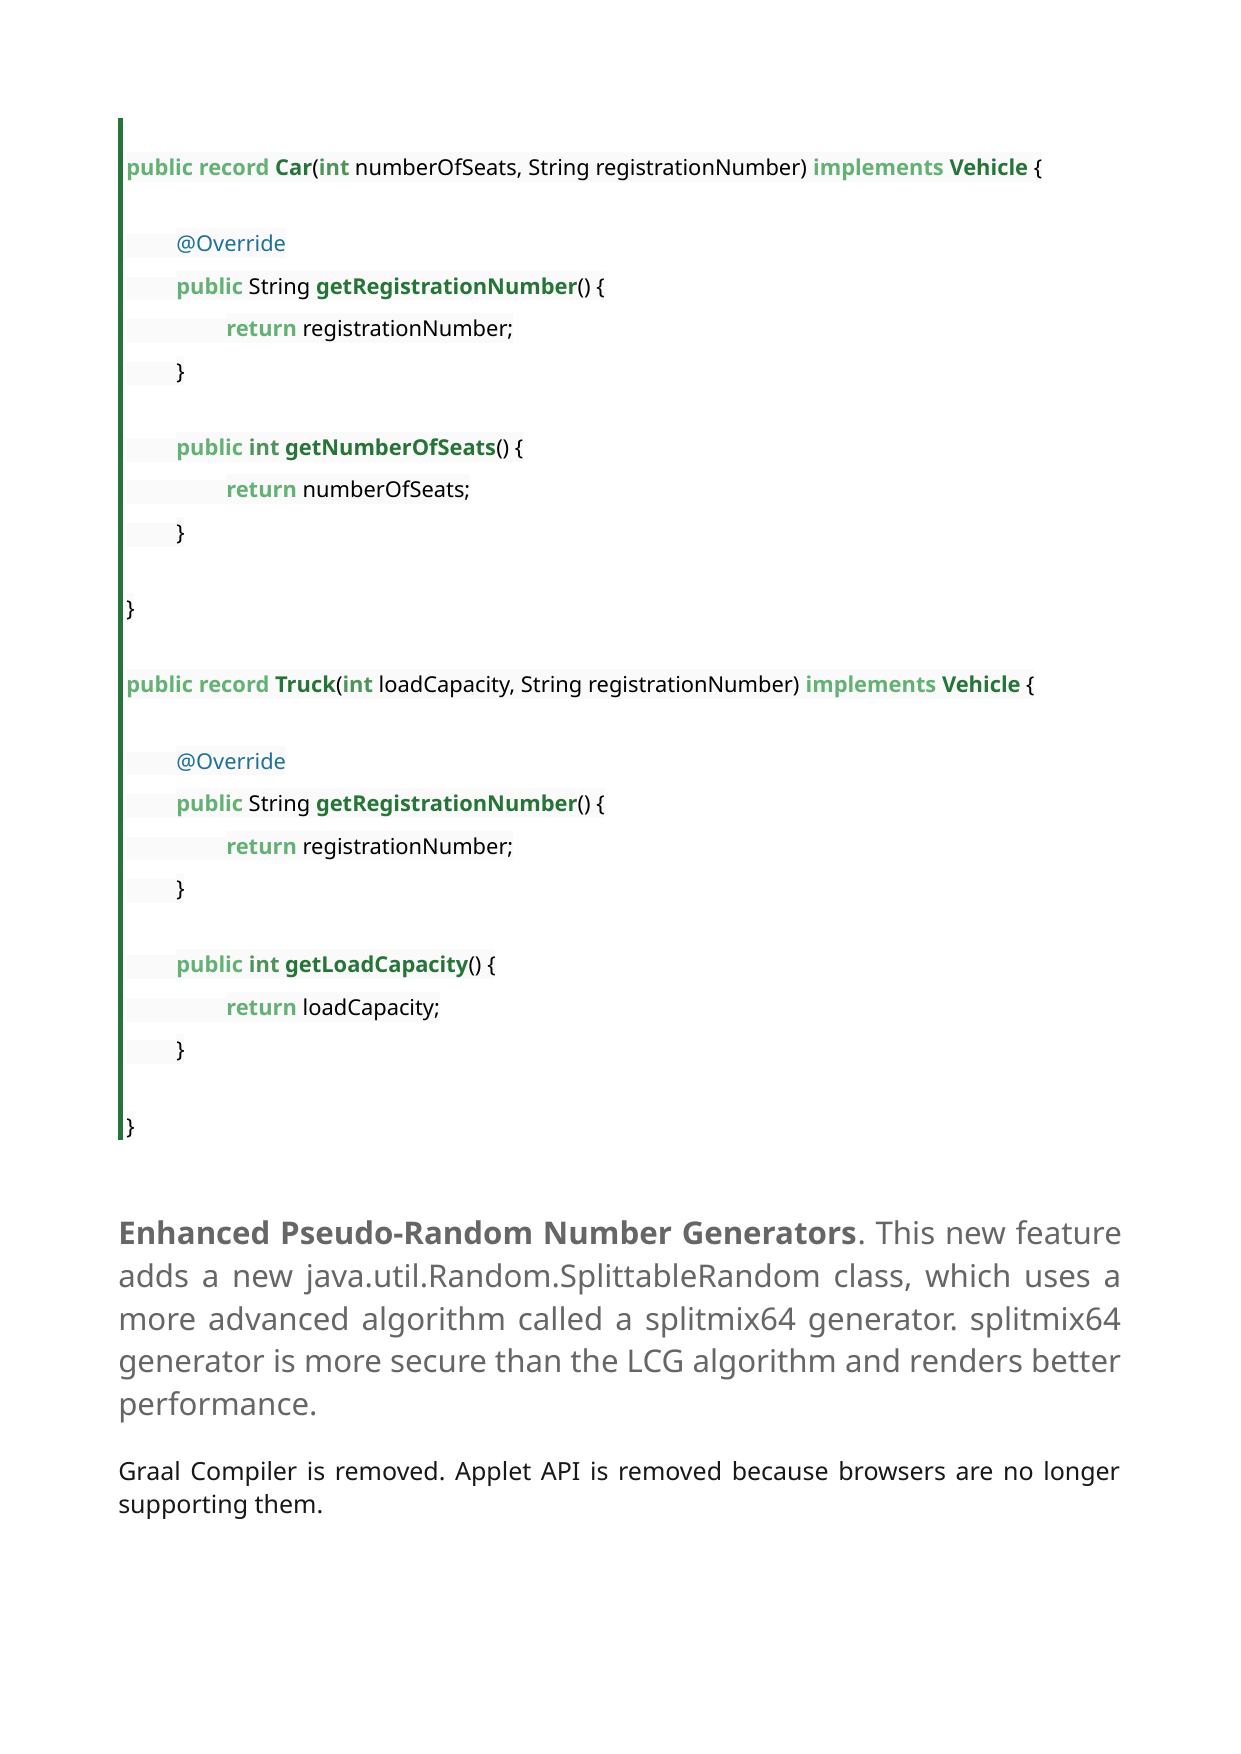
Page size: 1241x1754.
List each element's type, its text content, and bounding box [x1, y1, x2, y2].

text } [123, 1111, 1122, 1140]
text Enhanced Pseudo-Random Number Generators. This new feature adds a new java.util.Random.SplittableRandom class, which uses a more advanced algorithm called a splitmix64 generator. splitmix64 generator is more secure than the LCG algorithm and renders better performance. [118, 1211, 1122, 1424]
text public record Truck(int loadCapacity, String registrationNumber) implements Vehicle { [123, 669, 1122, 699]
text return registrationNumber; [123, 313, 1122, 343]
text Graal Compiler is removed. Applet API is removed because browsers are no longer supporting them. [118, 1453, 1122, 1521]
text @Override [123, 746, 1122, 775]
text return registrationNumber; [123, 831, 1122, 860]
text } [123, 356, 1122, 385]
text } [123, 873, 1122, 903]
text @Override [123, 228, 1122, 258]
text } [123, 593, 1122, 623]
text return numberOfSeats; [123, 474, 1122, 504]
text } [123, 1034, 1122, 1064]
text public record Car(int numberOfSeats, String registrationNumber) implements Vehicle { [123, 152, 1122, 182]
text } [123, 517, 1122, 547]
text public String getRegistrationNumber() { [123, 788, 1122, 818]
text public int getLoadCapacity() { [123, 949, 1122, 979]
text public String getRegistrationNumber() { [123, 271, 1122, 300]
text public int getNumberOfSeats() { [123, 432, 1122, 462]
text return loadCapacity; [123, 992, 1122, 1022]
